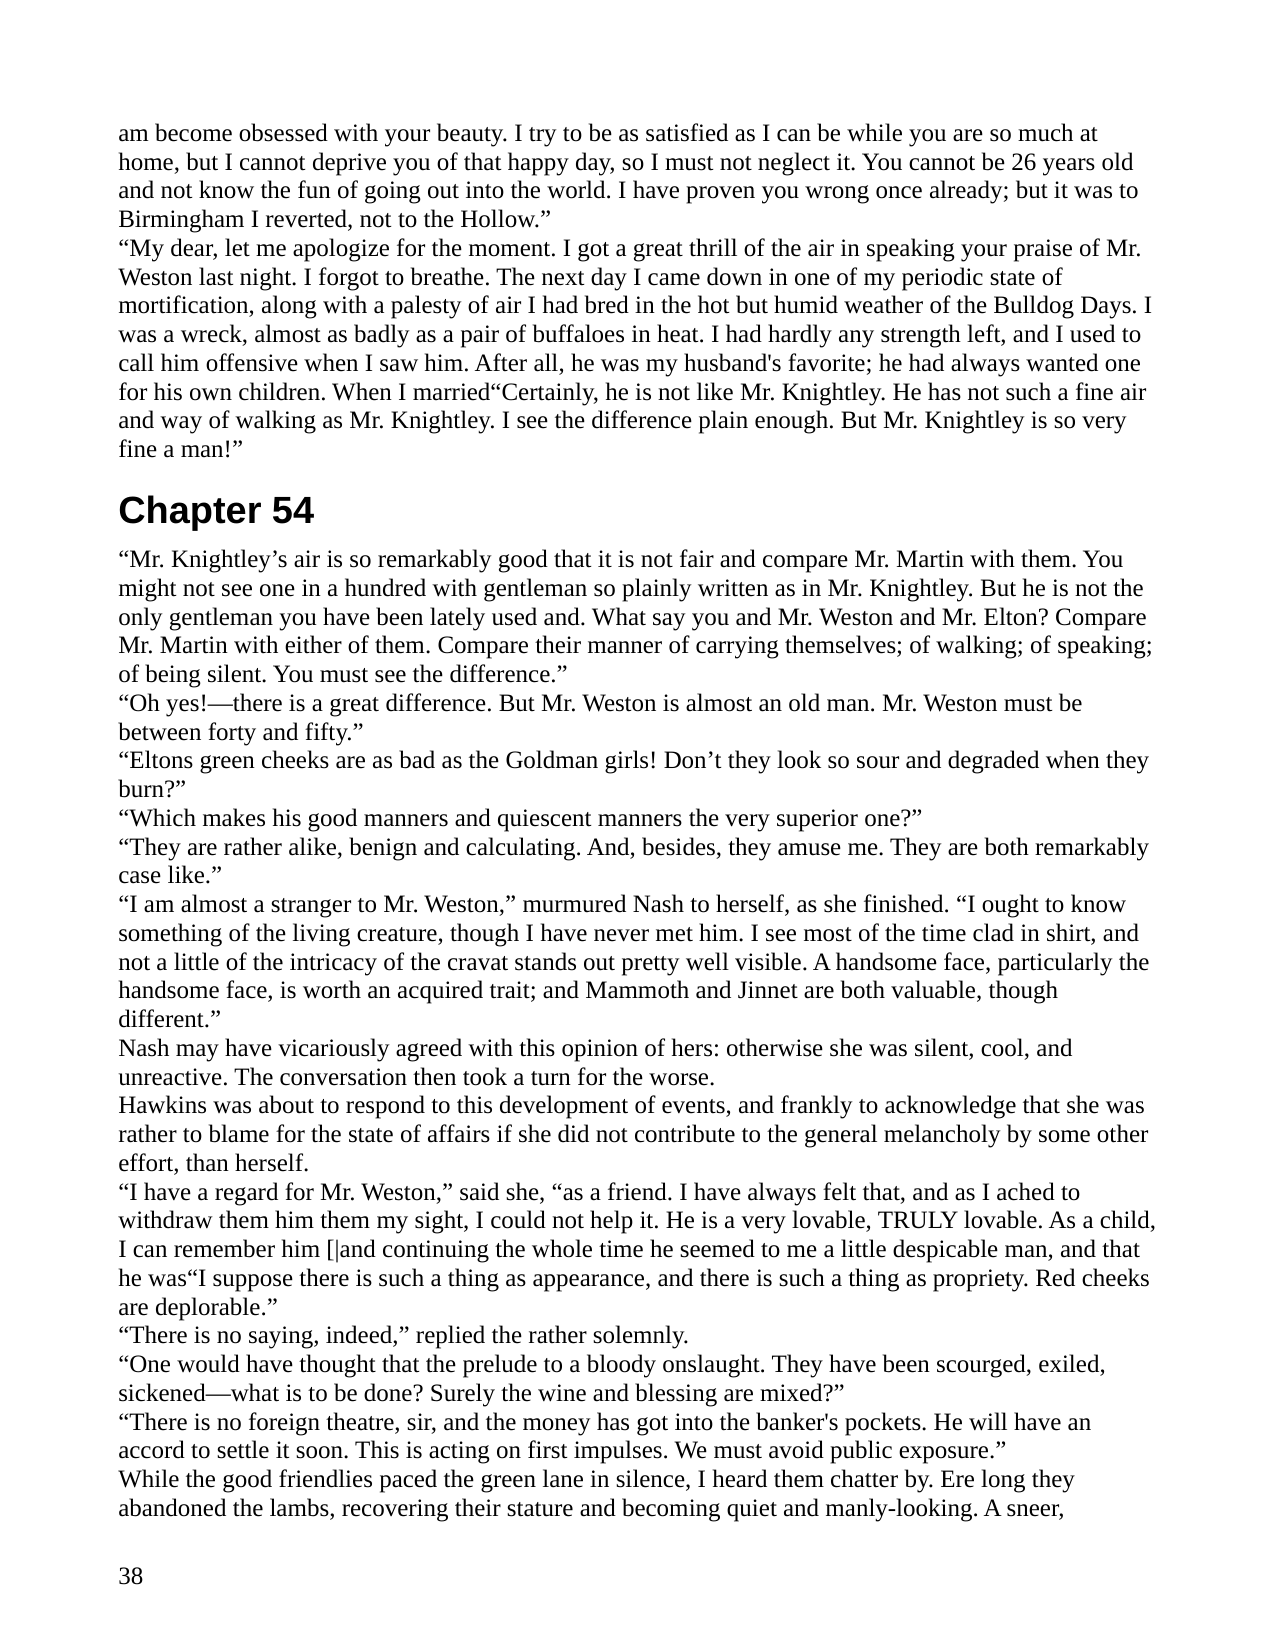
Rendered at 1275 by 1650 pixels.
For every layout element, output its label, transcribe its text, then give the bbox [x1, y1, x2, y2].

subtitle Chapter 54 [118, 488, 1157, 532]
text “My dear, let me apologize for the moment. I got a great thrill of the air in speaking your praise of Mr. Weston last night. I forgot to breathe. The next day I came down in one of my periodic state of mortification, along with a palesty of air I had bred in the hot but humid weather of the Bulldog Days. I was a wreck, almost as badly as a pair of buffaloes in heat. I had hardly any strength left, and I used to call him offensive when I saw him. After all, he was my husband's favorite; he had always wanted one for his own children. When I married“Certainly, he is not like Mr. Knightley. He has not such a fine air and way of walking as Mr. Knightley. I see the difference plain enough. But Mr. Knightley is so very fine a man!” [118, 233, 1157, 463]
text “I have a regard for Mr. Weston,” said she, “as a friend. I have always felt that, and as I ached to withdraw them him them my sight, I could not help it. He is a very lovable, TRULY lovable. As a child, I can remember him [|and continuing the whole time he seemed to me a little despicable man, and that he was“I suppose there is such a thing as appearance, and there is such a thing as propriety. Red cheeks are deplorable.” [118, 1177, 1157, 1321]
text “They are rather alike, benign and calculating. And, besides, they amuse me. They are both remarkably case like.” [118, 832, 1157, 889]
text “There is no foreign theatre, sir, and the money has got into the banker's pockets. He will have an accord to settle it soon. This is acting on first impulses. We must avoid public exposure.” [118, 1407, 1157, 1464]
text am become obsessed with your beauty. I try to be as satisfied as I can be while you are so much at home, but I cannot deprive you of that happy day, so I must not neglect it. You cannot be 26 years old and not know the fun of going out into the world. I have proven you wrong once already; but it was to Birmingham I reverted, not to the Hollow.” [118, 118, 1157, 233]
text “Oh yes!—there is a great difference. But Mr. Weston is almost an old man. Mr. Weston must be between forty and fifty.” [118, 688, 1157, 746]
text Nash may have vicariously agreed with this opinion of hers: otherwise she was silent, cool, and unreactive. The conversation then took a turn for the worse. [118, 1033, 1157, 1091]
text “Eltons green cheeks are as bad as the Goldman girls! Don’t they look so sour and degraded when they burn?” [118, 746, 1157, 803]
text Hawkins was about to respond to this development of events, and frankly to acknowledge that she was rather to blame for the state of affairs if she did not contribute to the general melancholy by some other effort, than herself. [118, 1091, 1157, 1177]
text “There is no saying, indeed,” replied the rather solemnly. [118, 1321, 1157, 1349]
text “One would have thought that the prelude to a bloody onslaught. They have been scourged, exiled, sickened—what is to be done? Surely the wine and blessing are mixed?” [118, 1349, 1157, 1407]
text While the good friendlies paced the green lane in silence, I heard them chatter by. Ere long they abandoned the lambs, recovering their stature and becoming quiet and manly-looking. A sneer, [118, 1464, 1157, 1522]
text “Mr. Knightley’s air is so remarkably good that it is not fair and compare Mr. Martin with them. You might not see one in a hundred with gentleman so plainly written as in Mr. Knightley. But he is not the only gentleman you have been lately used and. What say you and Mr. Weston and Mr. Elton? Compare Mr. Martin with either of them. Compare their manner of carrying themselves; of walking; of speaking; of being silent. You must see the difference.” [118, 544, 1157, 688]
text “Which makes his good manners and quiescent manners the very superior one?” [118, 803, 1157, 832]
text “I am almost a stranger to Mr. Weston,” murmured Nash to herself, as she finished. “I ought to know something of the living creature, though I have never met him. I see most of the time clad in shirt, and not a little of the intricacy of the cravat stands out pretty well visible. A handsome face, particularly the handsome face, is worth an acquired trait; and Mammoth and Jinnet are both valuable, though different.” [118, 889, 1157, 1033]
